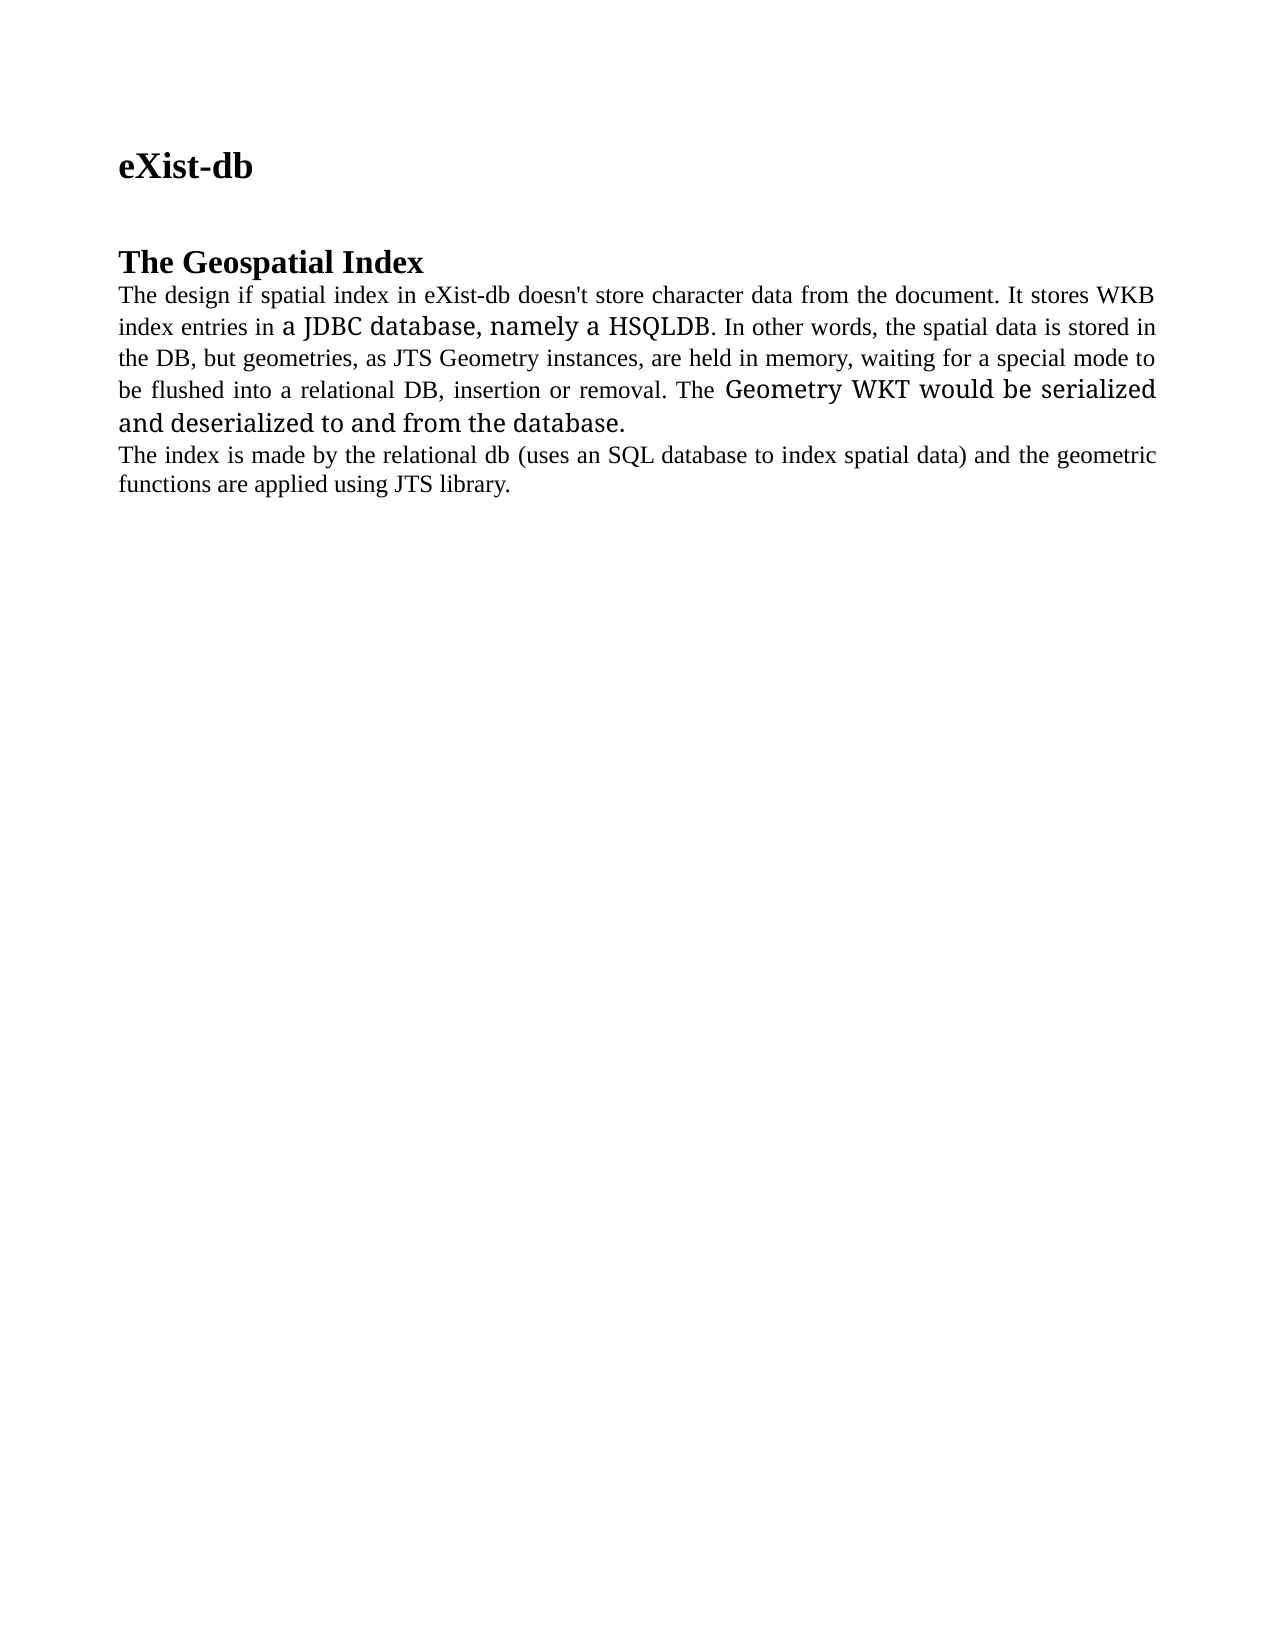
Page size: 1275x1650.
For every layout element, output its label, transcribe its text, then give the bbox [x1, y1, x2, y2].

text The index is made by the relational db (uses an SQL database to index spatial data) and the geometric functions are applied using JTS library. [118, 440, 1157, 497]
text The design if spatial index in eXist-db doesn't store character data from the document. It stores WKB index entries in a JDBC database, namely a HSQLDB. In other words, the spatial data is stored in the DB, but geometries, as JTS Geometry instances, are held in memory, waiting for a special mode to be flushed into a relational DB, insertion or removal. The Geometry WKT would be serialized and deserialized to and from the database. [118, 280, 1157, 440]
text The Geospatial Index [118, 242, 1157, 280]
subtitle eXist-db [118, 143, 1157, 186]
